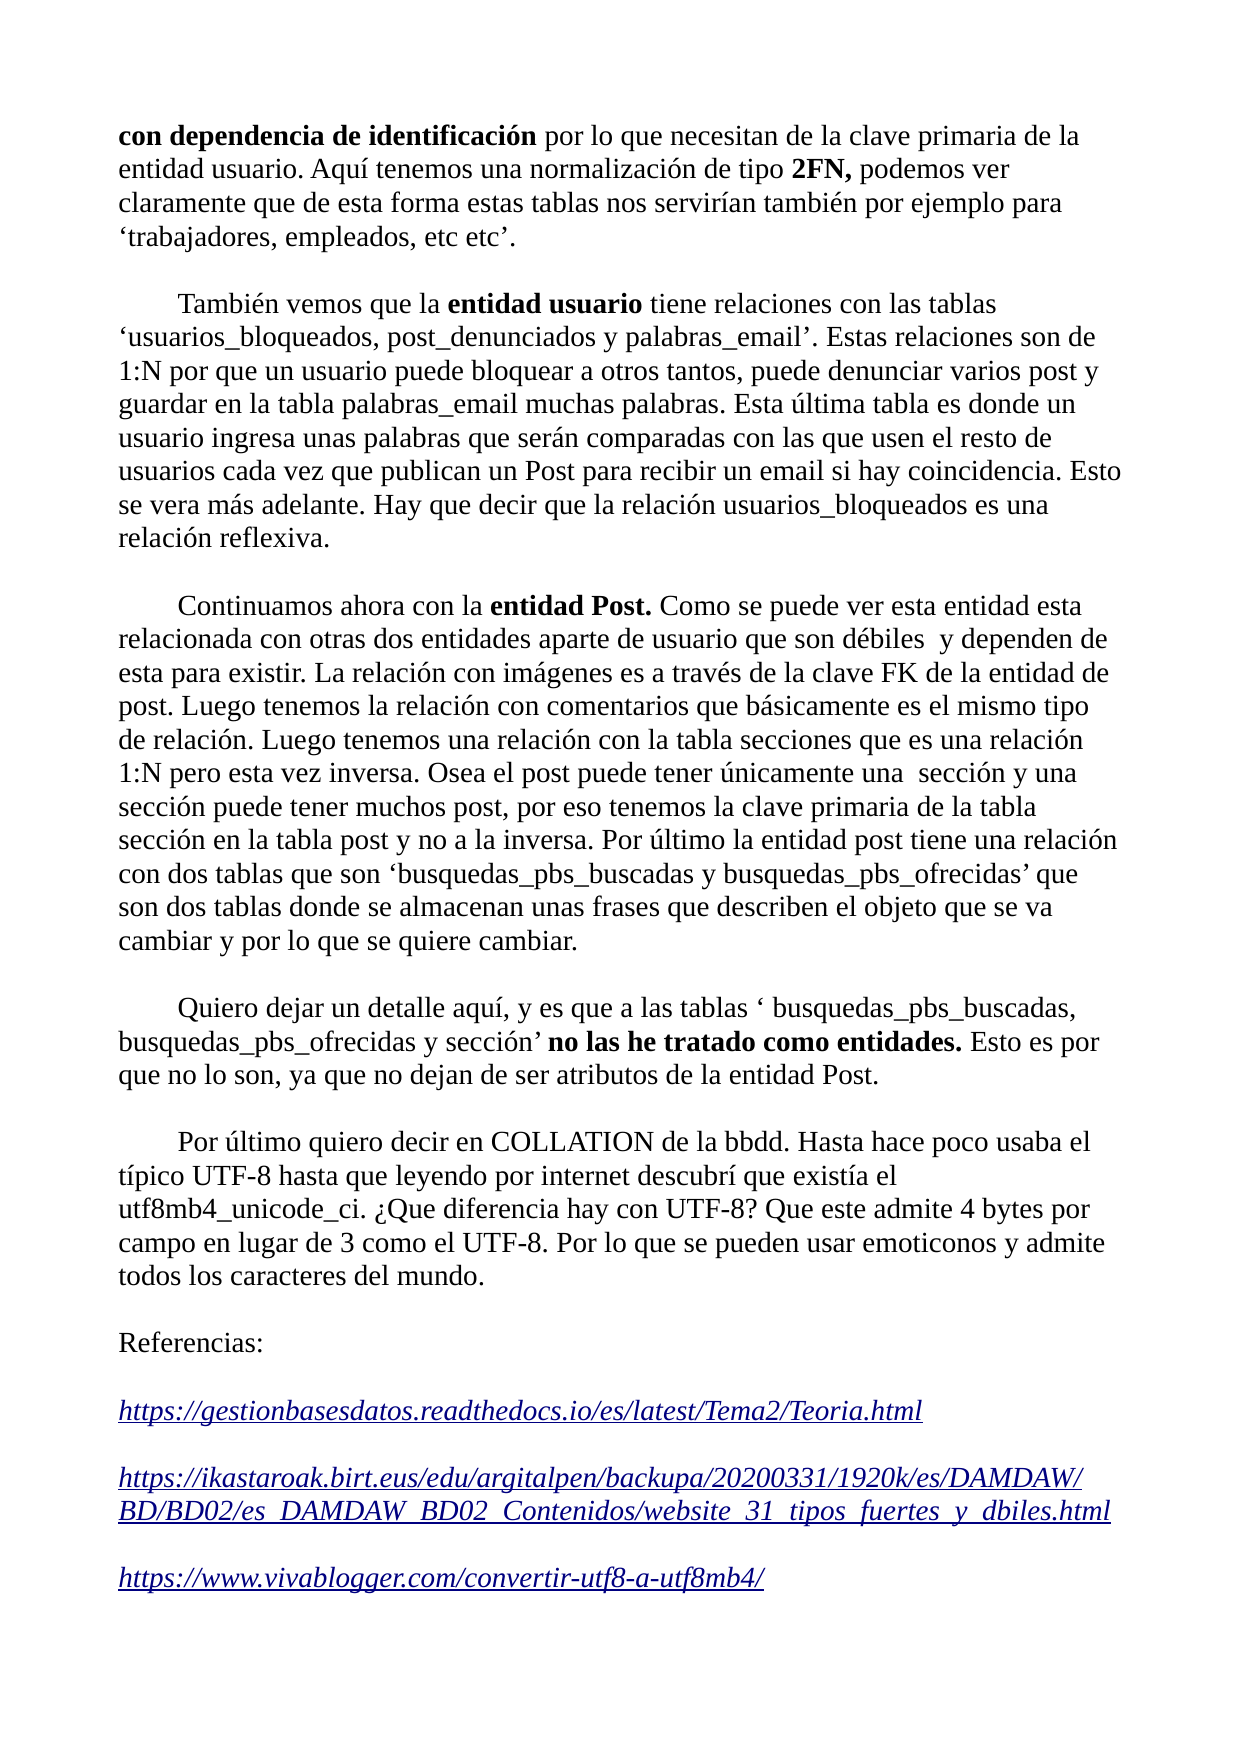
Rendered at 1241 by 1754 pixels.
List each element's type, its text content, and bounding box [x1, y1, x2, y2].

text con dependencia de identificación por lo que necesitan de la clave primaria de la entidad usuario. Aquí tenemos una normalización de tipo 2FN, podemos ver claramente que de esta forma estas tablas nos servirían también por ejemplo para ‘trabajadores, empleados, etc etc’. [118, 118, 1122, 252]
text Por último quiero decir en COLLATION de la bbdd. Hasta hace poco usaba el típico UTF-8 hasta que leyendo por internet descubrí que existía el utf8mb4_unicode_ci. ¿Que diferencia hay con UTF-8? Que este admite 4 bytes por campo en lugar de 3 como el UTF-8. Por lo que se pueden usar emoticonos y admite todos los caracteres del mundo. [118, 1124, 1122, 1292]
text https://gestionbasesdatos.readthedocs.io/es/latest/Tema2/Teoria.html [118, 1393, 1122, 1426]
text Referencias: [118, 1326, 1122, 1359]
text https://ikastaroak.birt.eus/edu/argitalpen/backupa/20200331/1920k/es/DAMDAW/BD/BD02/es_DAMDAW_BD02_Contenidos/website_31_tipos_fuertes_y_dbiles.html [118, 1460, 1122, 1527]
text https://www.vivablogger.com/convertir-utf8-a-utf8mb4/ [118, 1560, 1122, 1594]
text También vemos que la entidad usuario tiene relaciones con las tablas ‘usuarios_bloqueados, post_denunciados y palabras_email’. Estas relaciones son de 1:N por que un usuario puede bloquear a otros tantos, puede denunciar varios post y guardar en la tabla palabras_email muchas palabras. Esta última tabla es donde un usuario ingresa unas palabras que serán comparadas con las que usen el resto de usuarios cada vez que publican un Post para recibir un email si hay coincidencia. Esto se vera más adelante. Hay que decir que la relación usuarios_bloqueados es una relación reflexiva. [118, 286, 1122, 554]
text Quiero dejar un detalle aquí, y es que a las tablas ‘ busquedas_pbs_buscadas, busquedas_pbs_ofrecidas y sección’ no las he tratado como entidades. Esto es por que no lo son, ya que no dejan de ser atributos de la entidad Post. [118, 990, 1122, 1091]
text Continuamos ahora con la entidad Post. Como se puede ver esta entidad esta relacionada con otras dos entidades aparte de usuario que son débiles y dependen de esta para existir. La relación con imágenes es a través de la clave FK de la entidad de post. Luego tenemos la relación con comentarios que básicamente es el mismo tipo de relación. Luego tenemos una relación con la tabla secciones que es una relación 1:N pero esta vez inversa. Osea el post puede tener únicamente una sección y una sección puede tener muchos post, por eso tenemos la clave primaria de la tabla sección en la tabla post y no a la inversa. Por último la entidad post tiene una relación con dos tablas que son ‘busquedas_pbs_buscadas y busquedas_pbs_ofrecidas’ que son dos tablas donde se almacenan unas frases que describen el objeto que se va cambiar y por lo que se quiere cambiar. [118, 588, 1122, 957]
